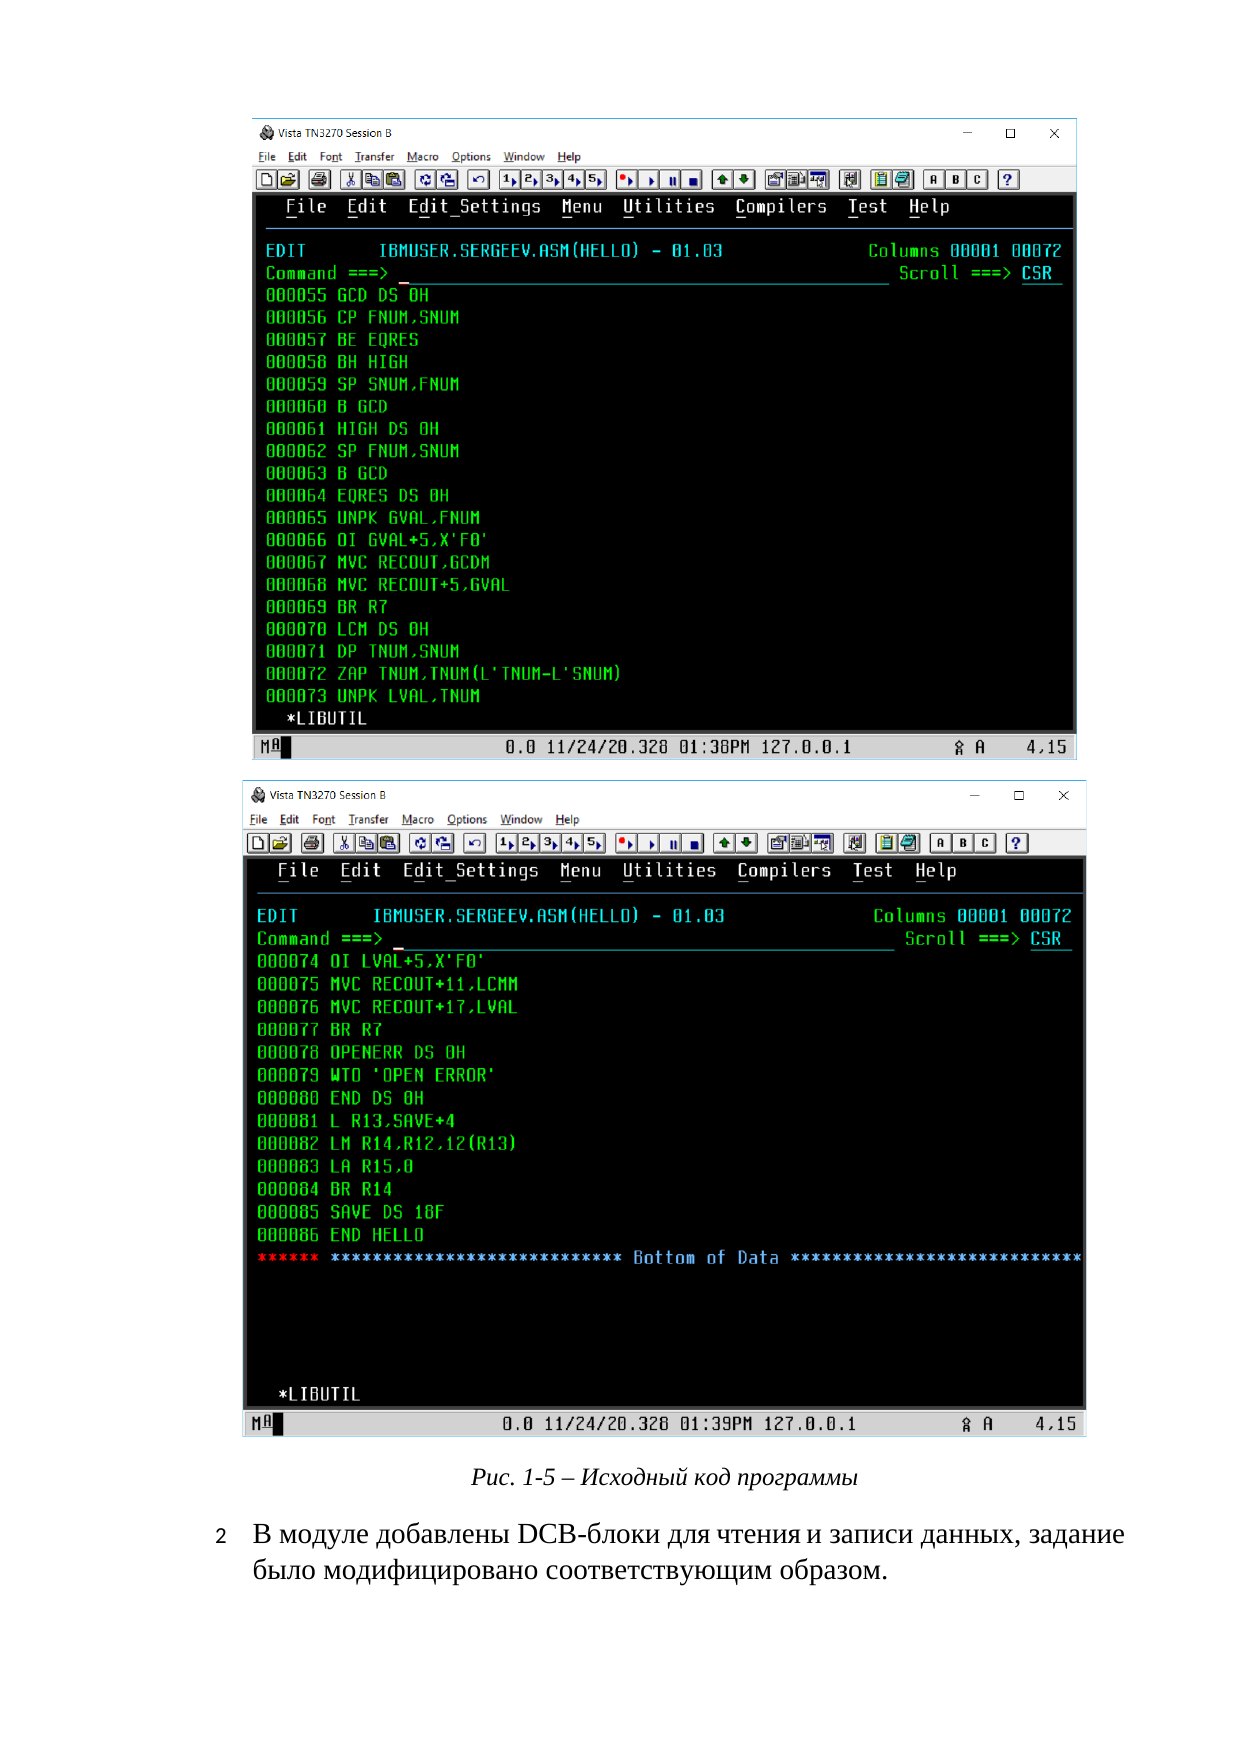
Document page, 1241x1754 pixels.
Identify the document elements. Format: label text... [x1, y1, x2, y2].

list В модуле добавлены DCB-блоки для чтения и записи данных, задание было модифицировано соответствующим образом. [215, 1516, 1152, 1586]
text Рис. 1-5 – Исходный код программы [177, 1462, 1152, 1491]
picture [242, 780, 1087, 1437]
picture [252, 118, 1077, 760]
